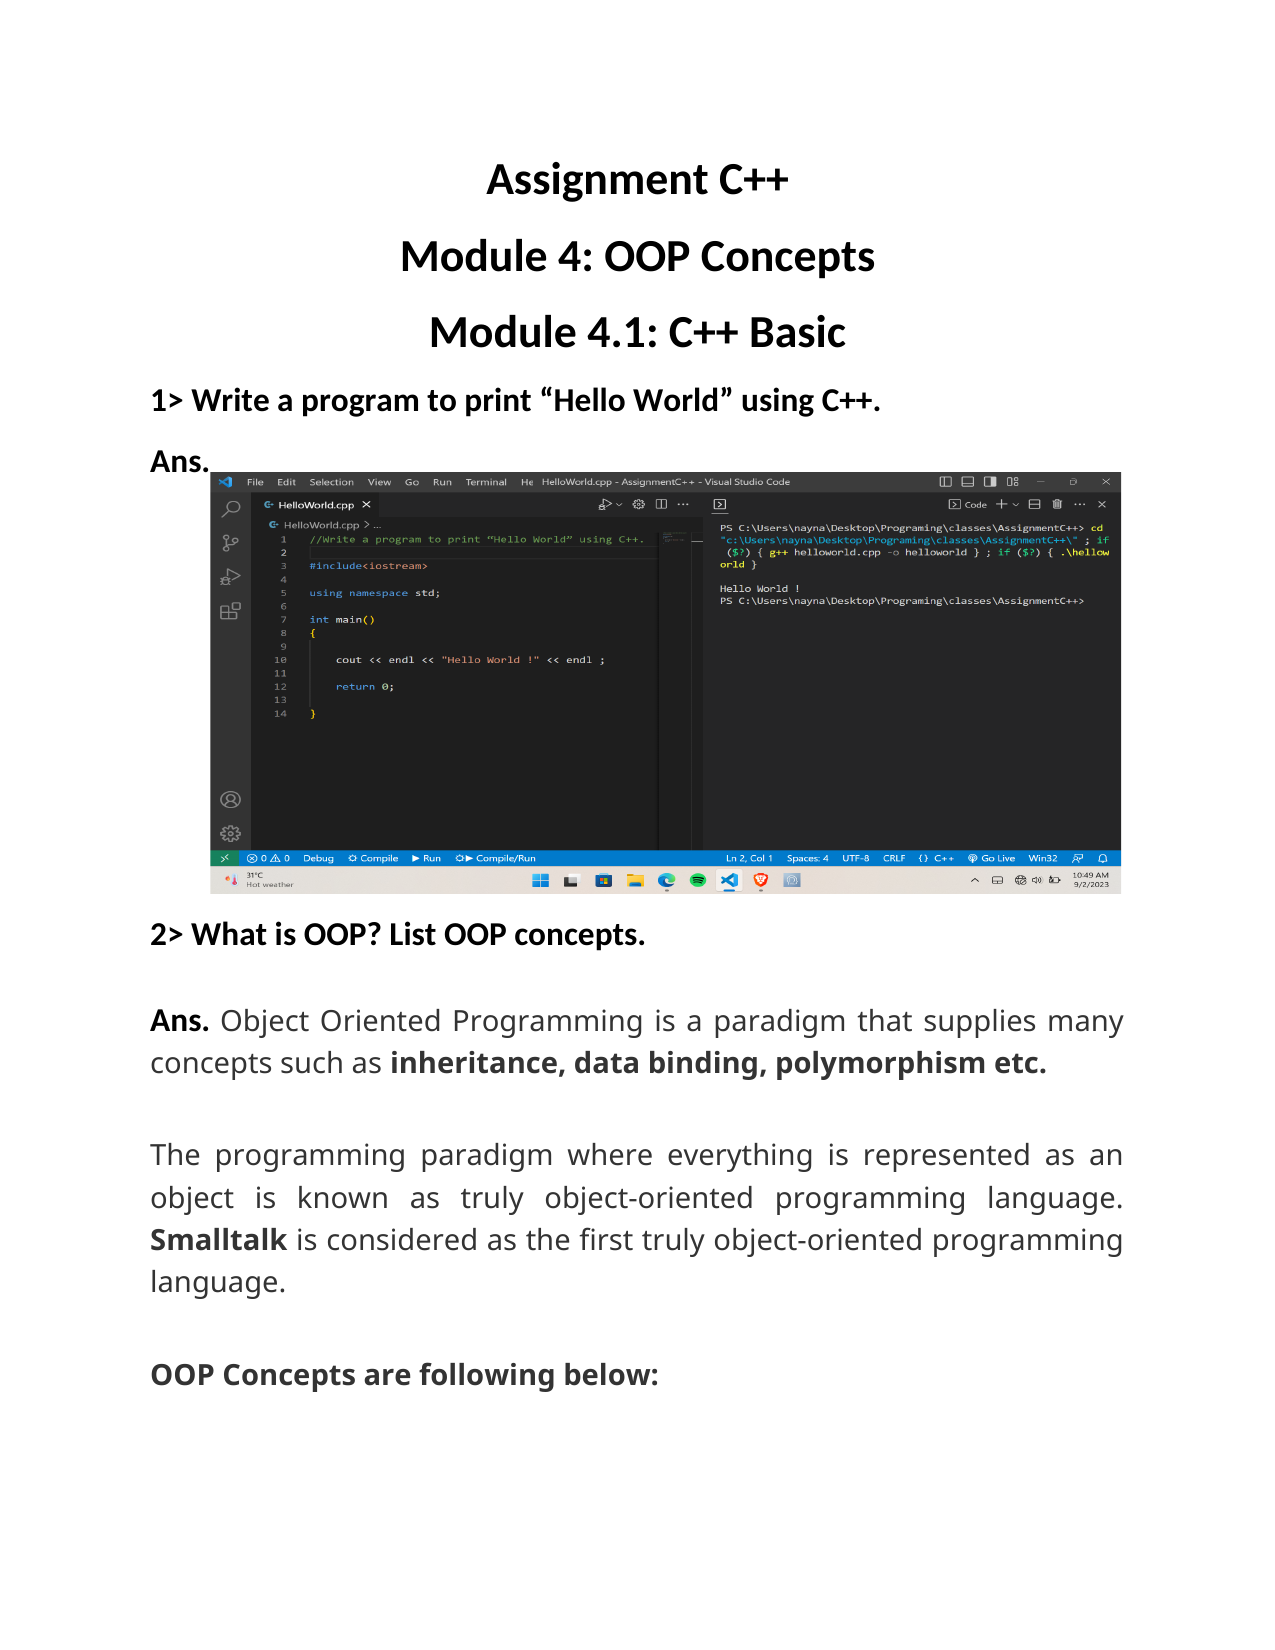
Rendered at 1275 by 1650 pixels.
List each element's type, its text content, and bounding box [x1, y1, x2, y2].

text Module 4: OOP Concepts [150, 226, 1125, 282]
text Module 4.1: C++ Basic [150, 303, 1125, 359]
text OOP Concepts are following below: [150, 1354, 1125, 1394]
text The programming paradigm where everything is represented as an object is known as truly object-oriented programming language. Smalltalk is considered as the first truly object-oriented programming language. [150, 1134, 1125, 1301]
text 1> Write a program to print “Hello World” using C++. [150, 379, 1125, 420]
text Ans. [150, 439, 1125, 894]
text Ans. Object Oriented Programming is a paradigm that supplies many concepts such as inheritance, data binding, polymorphism etc. [150, 998, 1125, 1082]
text Assignment C++ [150, 150, 1125, 206]
text 2> What is OOP? List OOP concepts. [150, 913, 1125, 954]
